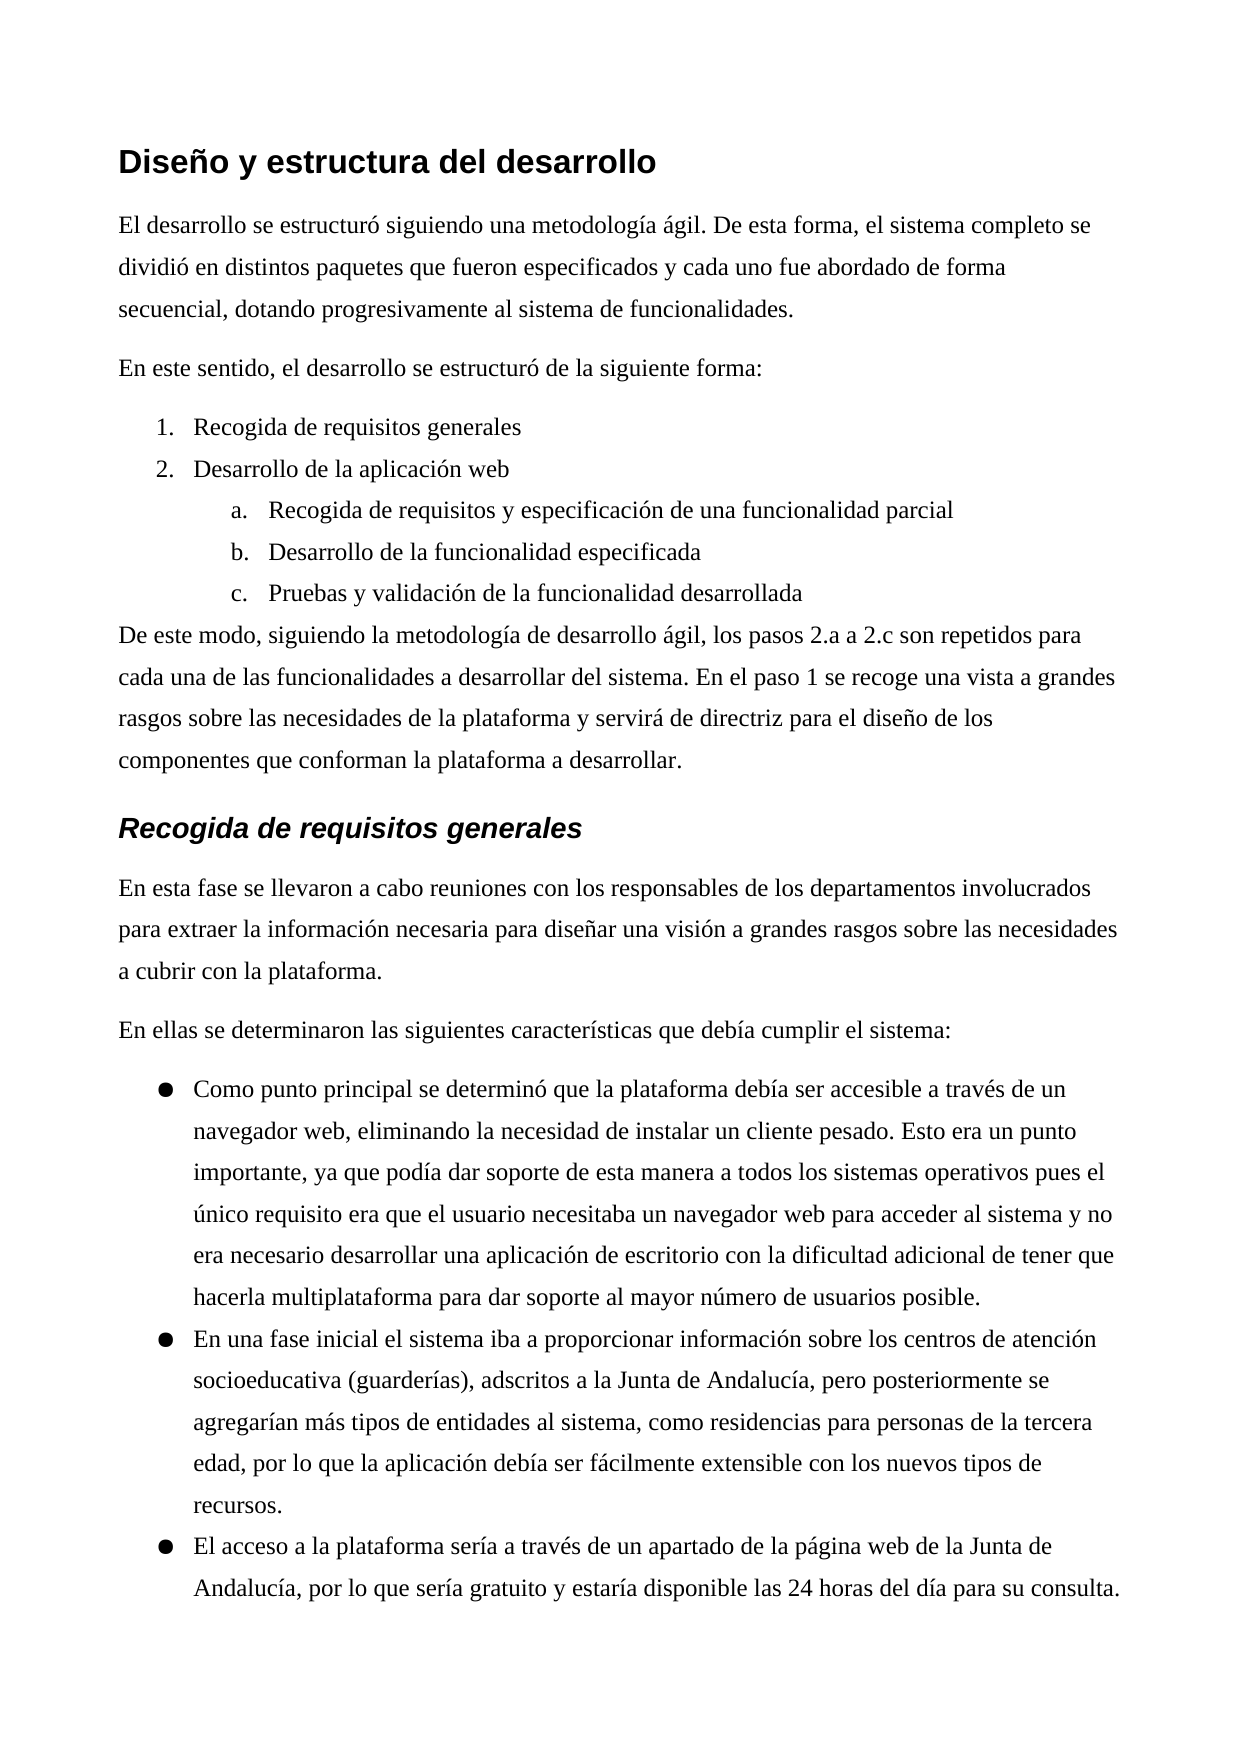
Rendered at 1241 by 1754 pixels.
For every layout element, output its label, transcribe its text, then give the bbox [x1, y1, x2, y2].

subtitle Diseño y estructura del desarrollo [118, 143, 1122, 180]
list Desarrollo de la aplicación web [156, 455, 1122, 482]
list Desarrollo de la funcionalidad especificada [231, 538, 1122, 566]
text El desarrollo se estructuró siguiendo una metodología ágil. De esta forma, el sistema completo se dividió en distintos paquetes que fueron especificados y cada uno fue abordado de forma secuencial, dotando progresivamente al sistema de funcionalidades. [118, 212, 1122, 322]
list Recogida de requisitos y especificación de una funcionalidad parcial [231, 496, 1122, 524]
list Como punto principal se determinó que la plataforma debía ser accesible a través de un navegador web, eliminando la necesidad de instalar un cliente pesado. Esto era un punto importante, ya que podía dar soporte de esta manera a todos los sistemas operativos pues el único requisito era que el usuario necesitaba un navegador web para acceder al sistema y no era necesario desarrollar una aplicación de escritorio con la dificultad adicional de tener que hacerla multiplataforma para dar soporte al mayor número de usuarios posible. [156, 1075, 1122, 1311]
text De este modo, siguiendo la metodología de desarrollo ágil, los pasos 2.a a 2.c son repetidos para cada una de las funcionalidades a desarrollar del sistema. En el paso 1 se recoge una vista a grandes rasgos sobre las necesidades de la plataforma y servirá de directriz para el diseño de los componentes que conforman la plataforma a desarrollar. [118, 621, 1122, 773]
text En este sentido, el desarrollo se estructuró de la siguiente forma: [118, 354, 1122, 382]
list En una fase inicial el sistema iba a proporcionar información sobre los centros de atención socioeducativa (guarderías), adscritos a la Junta de Andalucía, pero posteriormente se agregarían más tipos de entidades al sistema, como residencias para personas de la tercera edad, por lo que la aplicación debía ser fácilmente extensible con los nuevos tipos de recursos. [156, 1325, 1122, 1519]
text En ellas se determinaron las siguientes características que debía cumplir el sistema: [118, 1016, 1122, 1044]
text En esta fase se llevaron a cabo reuniones con los responsables de los departamentos involucrados para extraer la información necesaria para diseñar una visión a grandes rasgos sobre las necesidades a cubrir con la plataforma. [118, 874, 1122, 984]
subtitle Recogida de requisitos generales [118, 812, 1122, 845]
list El acceso a la plataforma sería a través de un apartado de la página web de la Junta de Andalucía, por lo que sería gratuito y estaría disponible las 24 horas del día para su consulta. [156, 1532, 1122, 1602]
list Pruebas y validación de la funcionalidad desarrollada [231, 579, 1122, 607]
list Recogida de requisitos generales [156, 413, 1122, 441]
